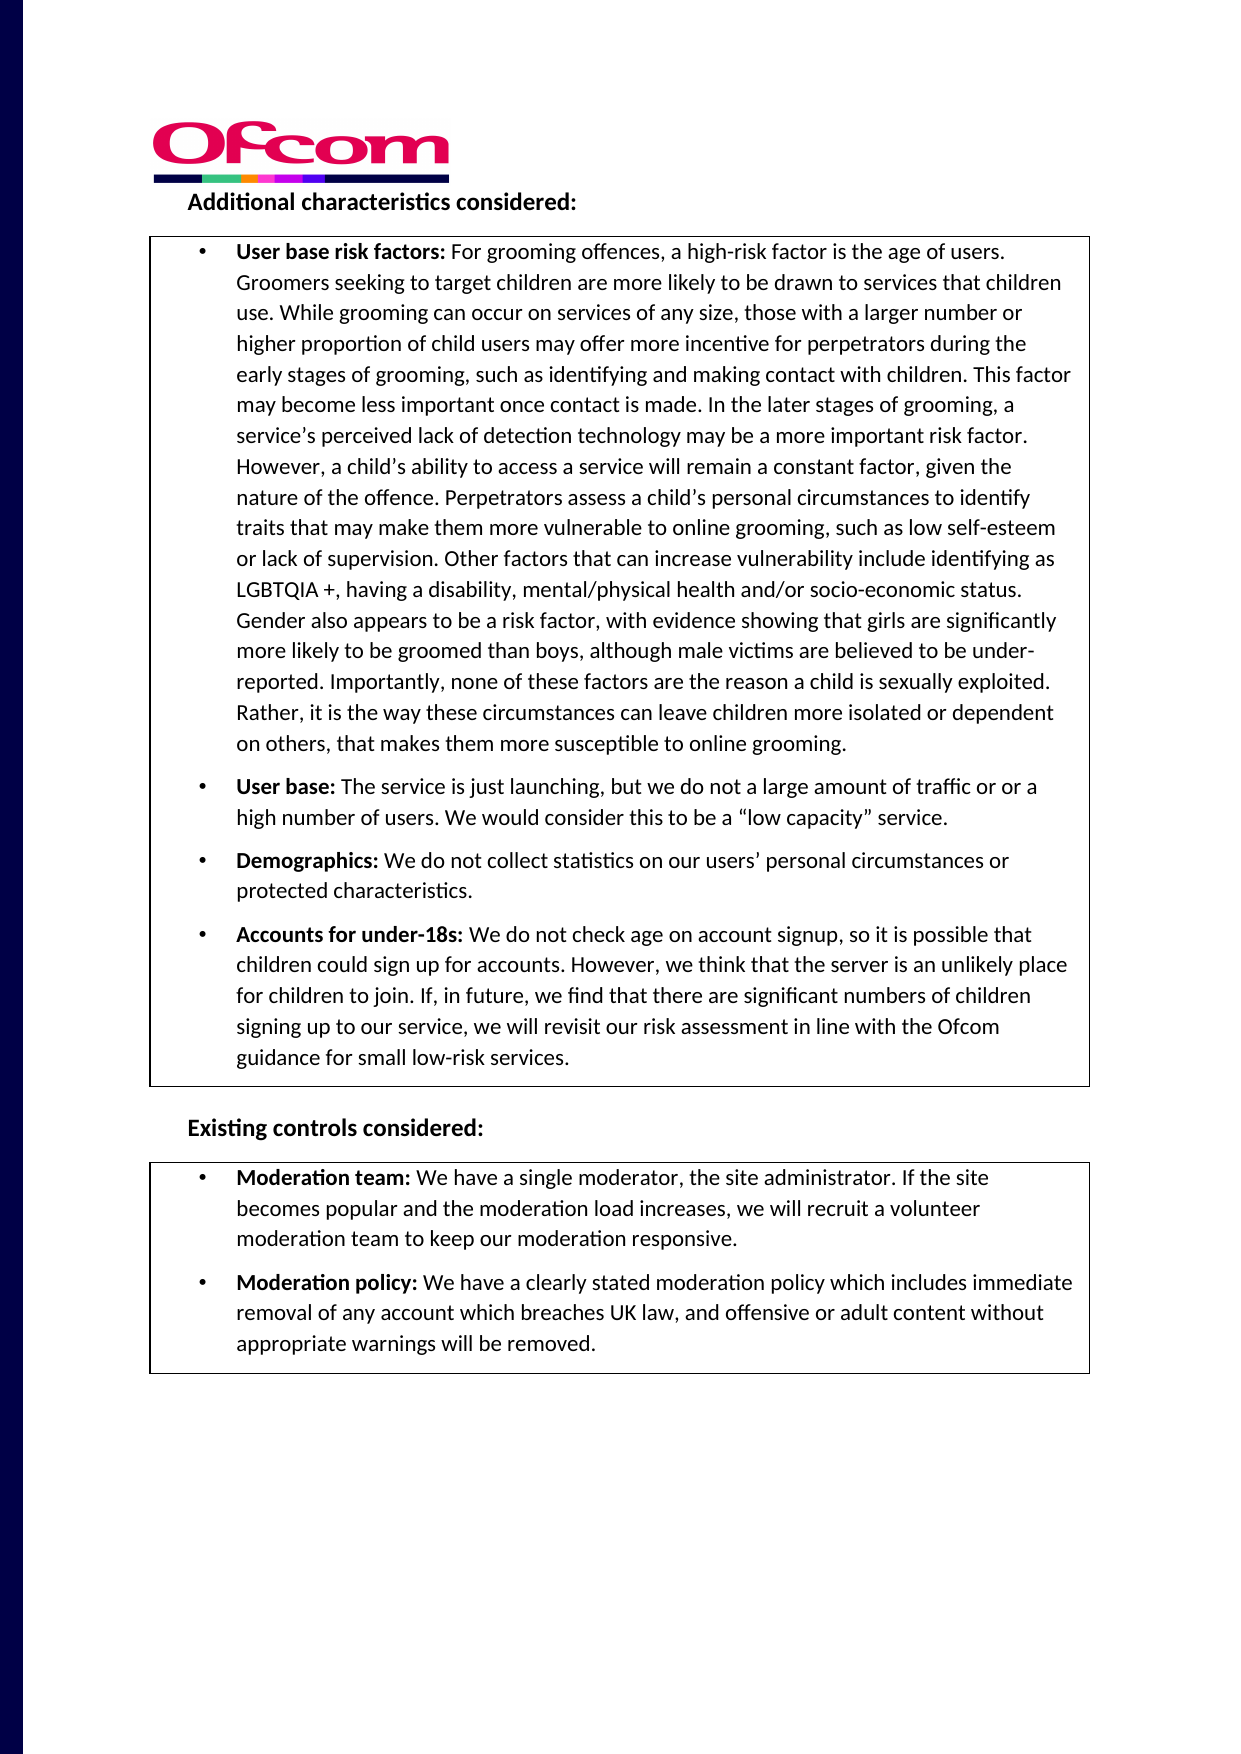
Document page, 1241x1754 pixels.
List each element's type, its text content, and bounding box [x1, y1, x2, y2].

picture [150, 118, 452, 186]
table_header User base risk factors: For grooming offences, a high-risk factor is the age of users. Groomers seeking to target children are more likely to be drawn to services that children use. While grooming can occur on services of any size, those with a larger number or higher proportion of child users may offer more incentive for perpetrators during the early stages of grooming, such as identifying and making contact with children. This factor may become less important once contact is made. In the later stages of grooming, a service’s perceived lack of detection technology may be a more important risk factor. However, a child’s ability to access a service will remain a constant factor, given the nature of the offence. Perpetrators assess a child’s personal circumstances to identify traits that may make them more vulnerable to online grooming, such as low self-esteem or lack of supervision. Other factors that can increase vulnerability include identifying as LGBTQIA +, having a disability, mental/physical health and/or socio-economic status. Gender also appears to be a risk factor, with evidence showing that girls are significantly more likely to be groomed than boys, although male victims are believed to be under-reported. Importantly, none of these factors are the reason a child is sexually exploited. Rather, it is the way these circumstances can leave children more isolated or dependent on others, that makes them more susceptible to online grooming. User base: The service is just launching, but we do not a large amount of traffic or or a high number of users. We would consider this to be a “low capacity” service. Demographics: We do not collect statistics on our users’ personal circumstances or protected characteristics. Accounts for under-18s: We do not check age on account signup, so it is possible that children could sign up for accounts. However, we think that the server is an unlikely place for children to join. If, in future, we find that there are significant numbers of children signing up to our service, we will revisit our risk assessment in line with the Ofcom guidance for small low-risk services. [151, 237, 1089, 1086]
text Additional characteristics considered: [187, 186, 1090, 216]
table_header Moderation team: We have a single moderator, the site administrator. If the site becomes popular and the moderation load increases, we will recruit a volunteer moderation team to keep our moderation responsive. Moderation policy: We have a clearly stated moderation policy which includes immediate removal of any account which breaches UK law, and offensive or adult content without appropriate warnings will be removed. Federation: As a federated service, our server is a small part of a larger connected network, but we retain control over which other servers and accounts we connect with. We proactively limit or block instances and remote accounts known to be incompatible with our code of conduct, and quickly move to moderate appropriately when new reports are received. [151, 1163, 1089, 1372]
text Existing controls considered: [187, 1112, 1090, 1142]
